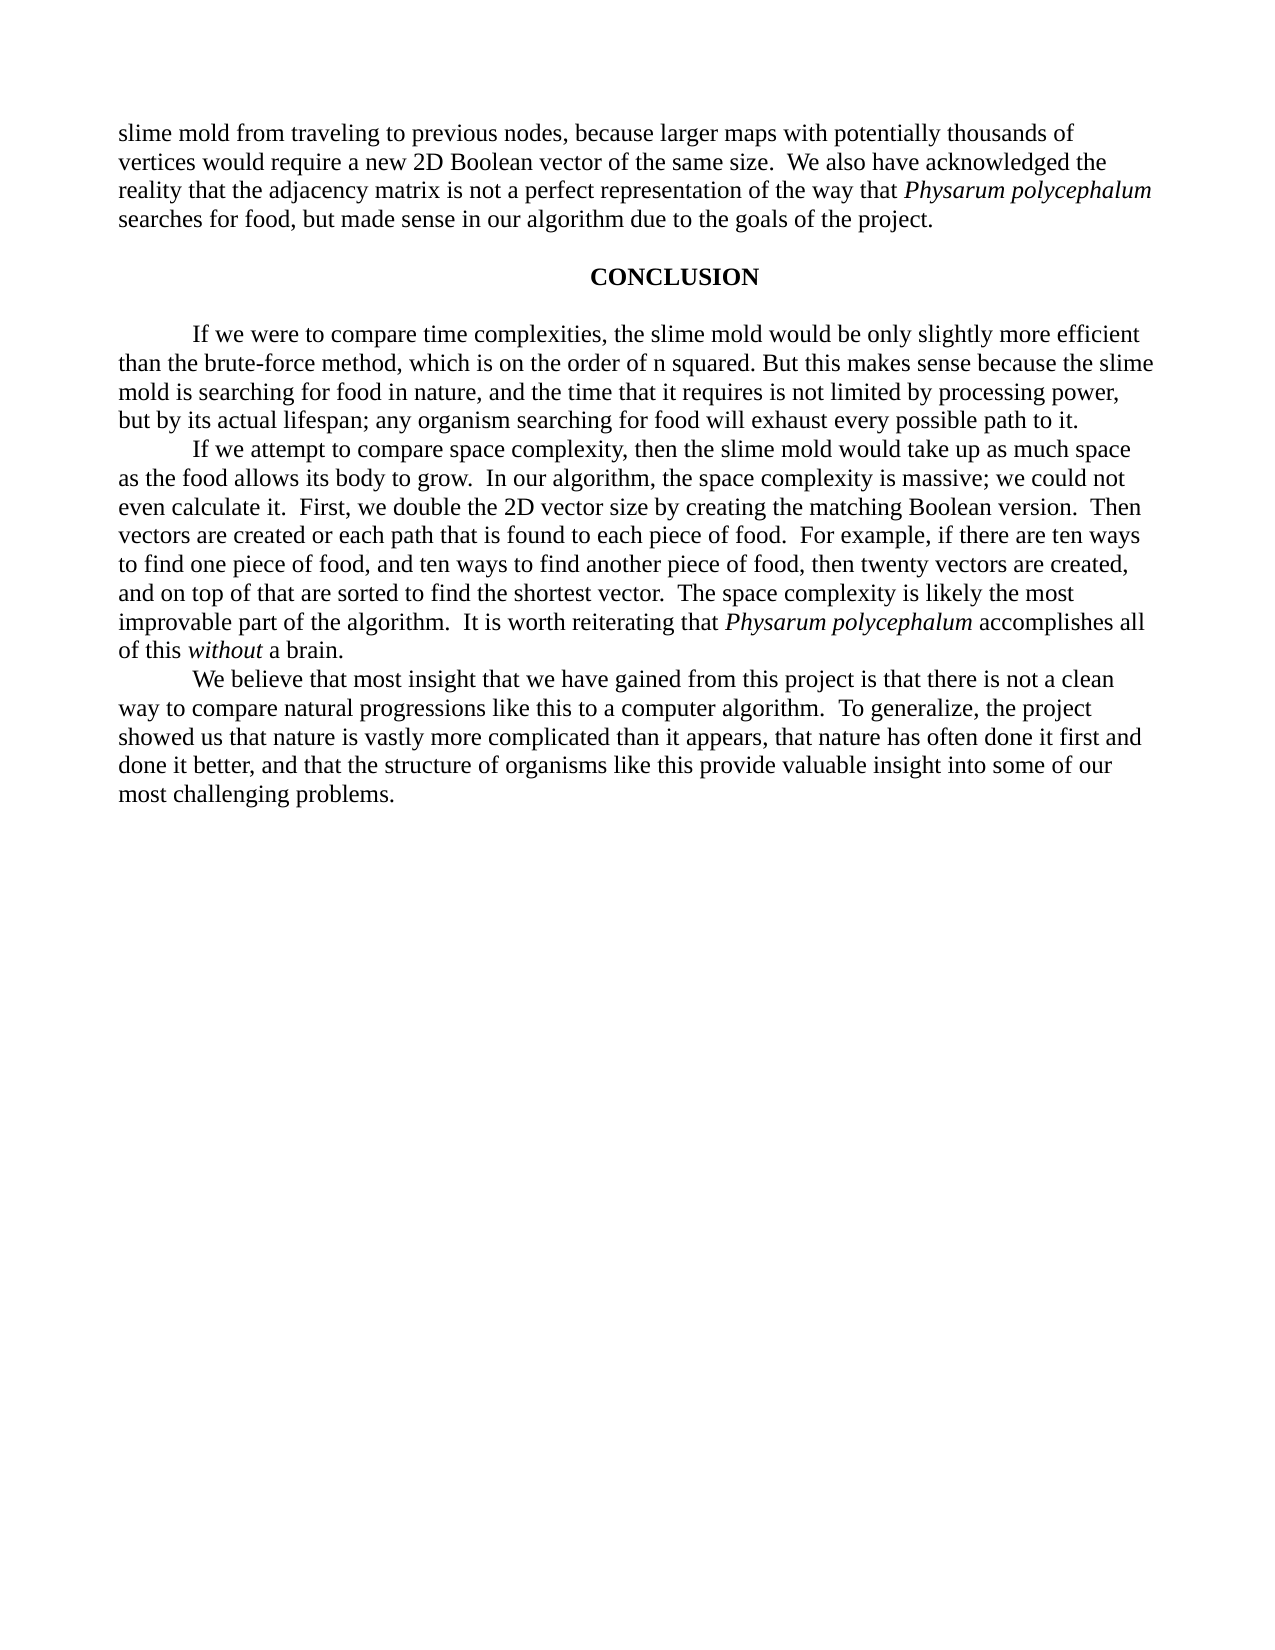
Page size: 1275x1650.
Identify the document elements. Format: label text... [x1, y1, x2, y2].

text If we were to compare time complexities, the slime mold would be only slightly more efficient than the brute-force method, which is on the order of n squared. But this makes sense because the slime mold is searching for food in nature, and the time that it requires is not limited by processing power, but by its actual lifespan; any organism searching for food will exhaust every possible path to it. [118, 319, 1157, 434]
text We believe that most insight that we have gained from this project is that there is not a clean way to compare natural progressions like this to a computer algorithm. To generalize, the project showed us that nature is vastly more complicated than it appears, that nature has often done it first and done it better, and that the structure of organisms like this provide valuable insight into some of our most challenging problems. [118, 664, 1157, 808]
text If we attempt to compare space complexity, then the slime mold would take up as much space as the food allows its body to grow. In our algorithm, the space complexity is massive; we could not even calculate it. First, we double the 2D vector size by creating the matching Boolean version. Then vectors are created or each path that is found to each piece of food. For example, if there are ten ways to find one piece of food, and ten ways to find another piece of food, then twenty vectors are created, and on top of that are sorted to find the shortest vector. The space complexity is likely the most improvable part of the algorithm. It is worth reiterating that Physarum polycephalum accomplishes all of this without a brain. [118, 434, 1157, 664]
text slime mold from traveling to previous nodes, because larger maps with potentially thousands of vertices would require a new 2D Boolean vector of the same size. We also have acknowledged the reality that the adjacency matrix is not a perfect representation of the way that Physarum polycephalum searches for food, but made sense in our algorithm due to the goals of the project. [118, 118, 1157, 233]
text CONCLUSION [118, 262, 1157, 291]
